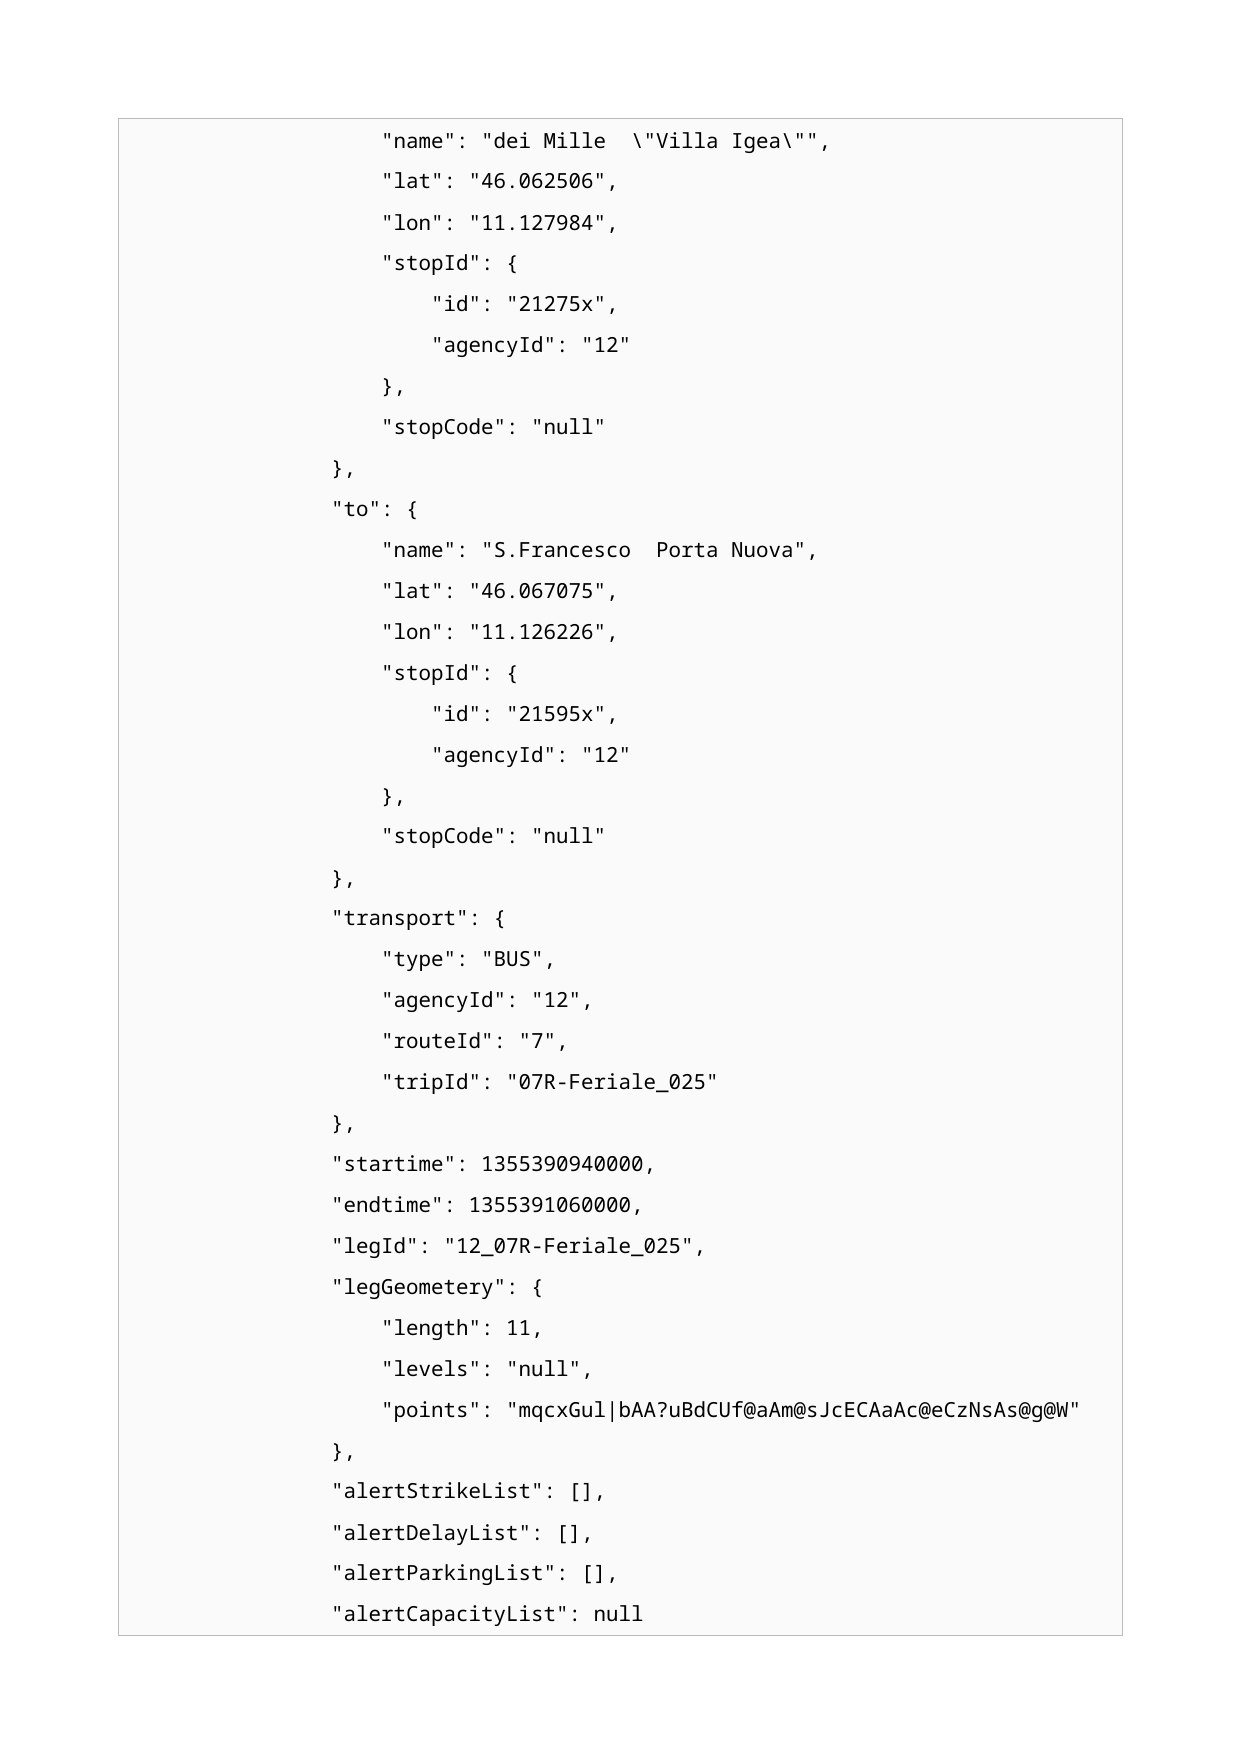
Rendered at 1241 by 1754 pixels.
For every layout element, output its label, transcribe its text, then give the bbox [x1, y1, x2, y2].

text "legId": "12_07R-Feriale_025", [119, 1223, 1122, 1259]
text "legGeometery": { [119, 1264, 1122, 1300]
text "lat": "46.067075", [119, 568, 1122, 604]
text "agencyId": "12", [119, 978, 1122, 1014]
text "lat": "46.062506", [119, 159, 1122, 195]
text "id": "21275x", [119, 282, 1122, 318]
text "stopCode": "null" [119, 405, 1122, 441]
text }, [119, 773, 1122, 809]
text "name": "S.Francesco Porta Nuova", [119, 527, 1122, 563]
text "stopCode": "null" [119, 814, 1122, 850]
text "id": "21595x", [119, 691, 1122, 727]
text }, [119, 446, 1122, 482]
text "stopId": { [119, 241, 1122, 277]
text "alertDelayList": [], [119, 1510, 1122, 1546]
text "name": "dei Mille \"Villa Igea\"", [119, 119, 1122, 154]
text "routeId": "7", [119, 1019, 1122, 1055]
text }, [119, 364, 1122, 400]
text }, [119, 855, 1122, 891]
text "startime": 1355390940000, [119, 1142, 1122, 1178]
text }, [119, 1101, 1122, 1137]
text "lon": "11.126226", [119, 609, 1122, 645]
text }, [119, 1428, 1122, 1464]
text "agencyId": "12" [119, 732, 1122, 768]
text "stopId": { [119, 650, 1122, 686]
text "tripId": "07R-Feriale_025" [119, 1060, 1122, 1096]
text "levels": "null", [119, 1346, 1122, 1382]
text "alertStrikeList": [], [119, 1469, 1122, 1505]
text "lon": "11.127984", [119, 200, 1122, 236]
text "alertCapacityList": null [119, 1592, 1122, 1635]
text "endtime": 1355391060000, [119, 1182, 1122, 1218]
text "alertParkingList": [], [119, 1551, 1122, 1587]
text "transport": { [119, 896, 1122, 932]
text "type": "BUS", [119, 937, 1122, 973]
text "points": "mqcxGul|bAA?uBdCUf@aAm@sJcECAaAc@eCzNsAs@g@W" [119, 1387, 1122, 1423]
text "length": 11, [119, 1305, 1122, 1341]
text "agencyId": "12" [119, 323, 1122, 359]
text "to": { [119, 487, 1122, 523]
